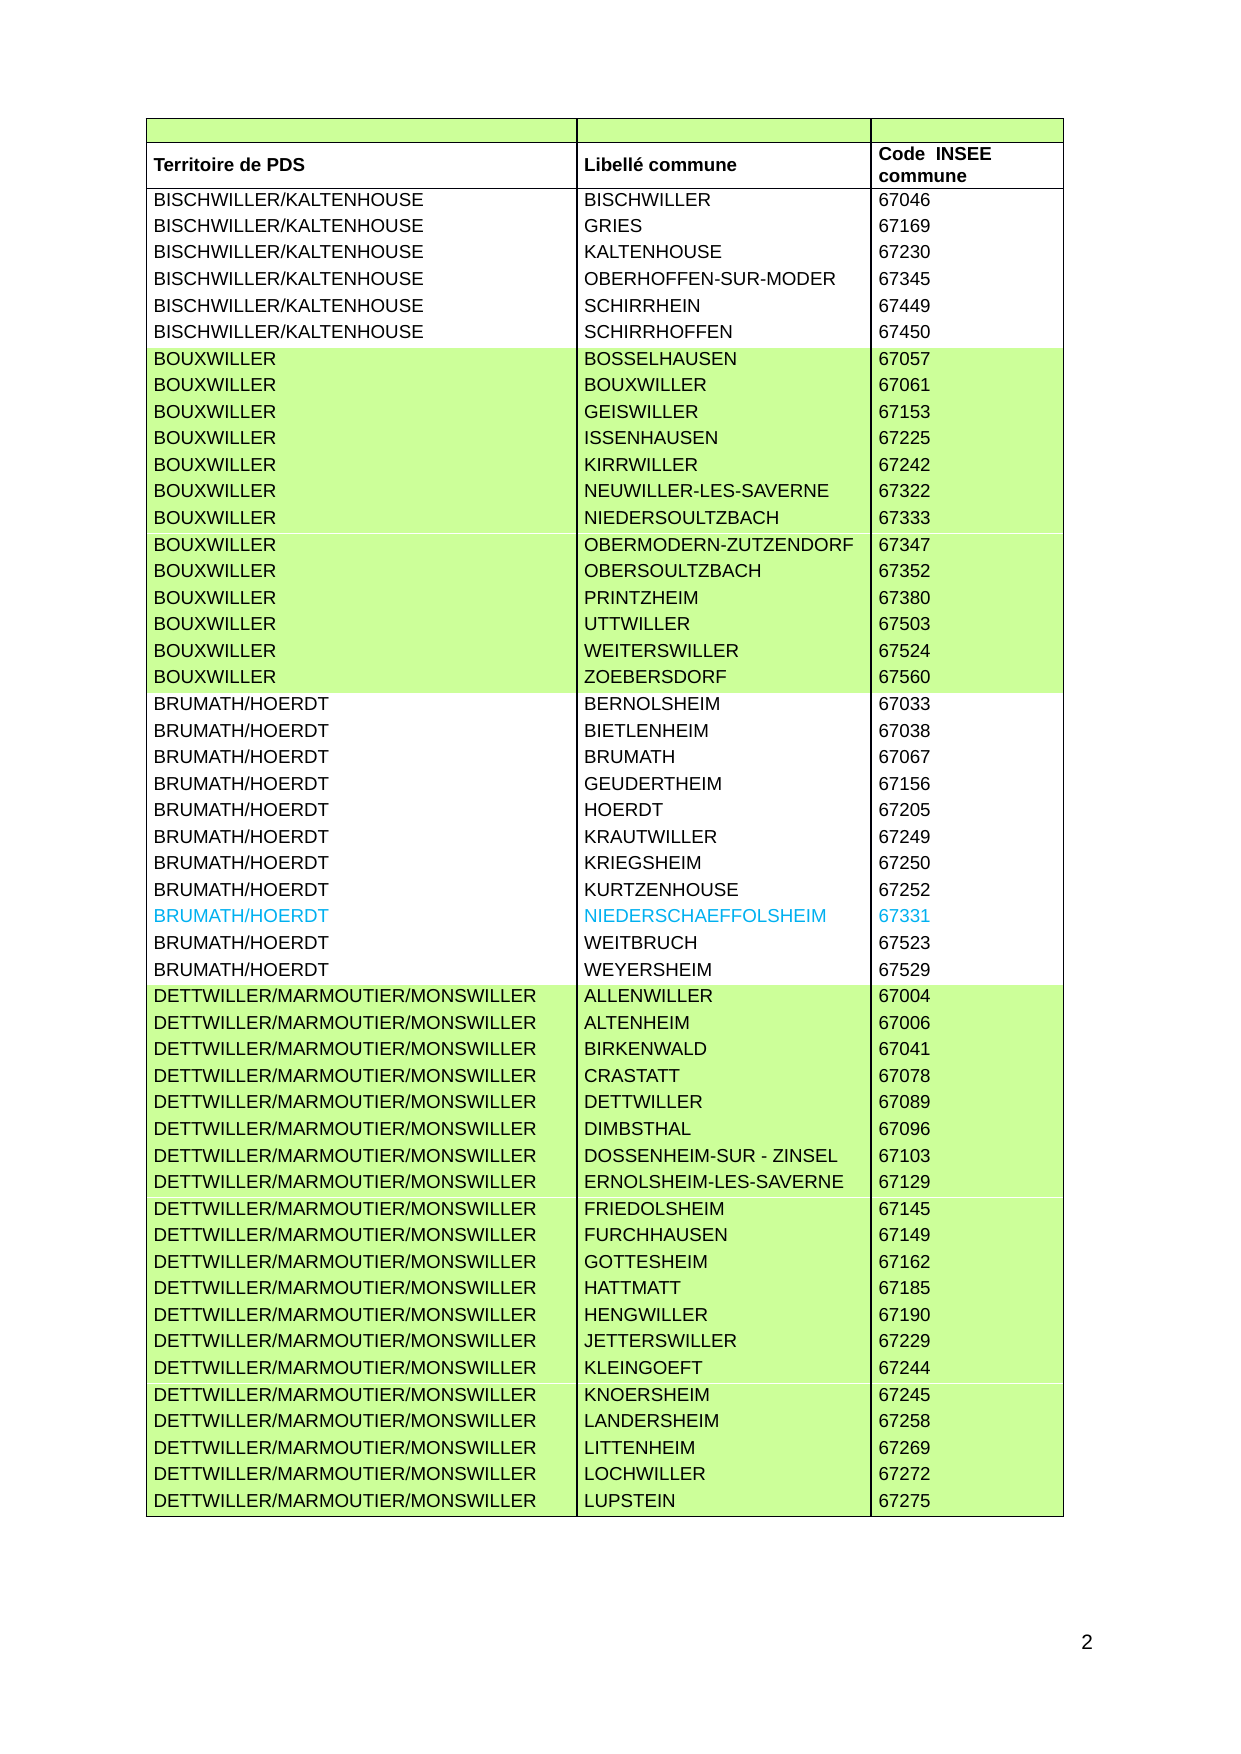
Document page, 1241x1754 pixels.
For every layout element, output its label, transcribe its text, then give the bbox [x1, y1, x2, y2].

table_cell GRIES [578, 215, 870, 241]
table_cell 67149 [872, 1224, 1063, 1251]
table_cell BISCHWILLER/KALTENHOUSE [147, 294, 576, 321]
table_cell KRAUTWILLER [578, 826, 870, 852]
table_cell 67067 [872, 746, 1063, 772]
table_cell BRUMATH [578, 746, 870, 772]
table_cell NIEDERSOULTZBACH [578, 507, 870, 533]
table_cell 67190 [872, 1304, 1063, 1330]
table_cell ISSENHAUSEN [578, 427, 870, 454]
table_cell OBERHOFFEN-SUR-MODER [578, 268, 870, 294]
table_cell 67503 [872, 613, 1063, 640]
table_cell PRINTZHEIM [578, 587, 870, 613]
table_cell 67242 [872, 454, 1063, 480]
table_cell HOERDT [578, 799, 870, 826]
table_cell BOUXWILLER [578, 374, 870, 401]
table_cell 67061 [872, 374, 1063, 401]
table_cell BISCHWILLER/KALTENHOUSE [147, 268, 576, 294]
table_cell OBERMODERN-ZUTZENDORF [578, 534, 870, 560]
table_cell 67252 [872, 879, 1063, 905]
table_cell DETTWILLER/MARMOUTIER/MONSWILLER [147, 1118, 576, 1144]
table_cell 67272 [872, 1463, 1063, 1490]
table_cell DETTWILLER/MARMOUTIER/MONSWILLER [147, 1437, 576, 1463]
table_cell OBERSOULTZBACH [578, 560, 870, 587]
table_cell KIRRWILLER [578, 454, 870, 480]
table_cell DETTWILLER/MARMOUTIER/MONSWILLER [147, 1410, 576, 1437]
table_cell BRUMATH/HOERDT [147, 693, 576, 719]
table_cell BRUMATH/HOERDT [147, 905, 576, 932]
table_cell BIRKENWALD [578, 1038, 870, 1065]
table_cell 67275 [872, 1490, 1063, 1516]
table_cell WEITBRUCH [578, 932, 870, 958]
table_cell 67205 [872, 799, 1063, 826]
table_cell BOUXWILLER [147, 666, 576, 693]
table_cell DIMBSTHAL [578, 1118, 870, 1144]
table_cell 67230 [872, 241, 1063, 268]
table_cell Territoire de PDS [147, 143, 576, 188]
table_cell BOUXWILLER [147, 560, 576, 587]
table_cell GEUDERTHEIM [578, 773, 870, 799]
table_cell 67322 [872, 480, 1063, 507]
table_cell DETTWILLER [578, 1091, 870, 1118]
table_cell DETTWILLER/MARMOUTIER/MONSWILLER [147, 1490, 576, 1516]
table_cell BOUXWILLER [147, 348, 576, 374]
table_cell 67244 [872, 1357, 1063, 1383]
table_cell ERNOLSHEIM-LES-SAVERNE [578, 1171, 870, 1197]
table_cell DETTWILLER/MARMOUTIER/MONSWILLER [147, 1198, 576, 1224]
table_cell BOUXWILLER [147, 401, 576, 427]
table_cell BOUXWILLER [147, 640, 576, 666]
table_cell CRASTATT [578, 1065, 870, 1091]
table_cell HENGWILLER [578, 1304, 870, 1330]
table_cell SCHIRRHEIN [578, 294, 870, 321]
table_cell ALLENWILLER [578, 985, 870, 1012]
table_cell 67347 [872, 534, 1063, 560]
table_cell NIEDERSCHAEFFOLSHEIM [578, 905, 870, 932]
table_cell 67249 [872, 826, 1063, 852]
table_cell DETTWILLER/MARMOUTIER/MONSWILLER [147, 1251, 576, 1277]
table_cell 67529 [872, 959, 1063, 985]
table_cell BOUXWILLER [147, 507, 576, 533]
table_cell 67245 [872, 1384, 1063, 1410]
table_cell LOCHWILLER [578, 1463, 870, 1490]
table_cell BERNOLSHEIM [578, 693, 870, 719]
table_cell JETTERSWILLER [578, 1330, 870, 1357]
table_cell 67089 [872, 1091, 1063, 1118]
table_cell 67145 [872, 1198, 1063, 1224]
table_cell BRUMATH/HOERDT [147, 852, 576, 879]
table_cell 67331 [872, 905, 1063, 932]
table_cell DETTWILLER/MARMOUTIER/MONSWILLER [147, 1463, 576, 1490]
table_cell BRUMATH/HOERDT [147, 932, 576, 958]
table_cell DETTWILLER/MARMOUTIER/MONSWILLER [147, 1304, 576, 1330]
table_cell 67078 [872, 1065, 1063, 1091]
table_cell [147, 119, 576, 142]
table_cell 67033 [872, 693, 1063, 719]
table_cell ALTENHEIM [578, 1012, 870, 1038]
table_cell 67345 [872, 268, 1063, 294]
table_cell DETTWILLER/MARMOUTIER/MONSWILLER [147, 1038, 576, 1065]
table_cell KURTZENHOUSE [578, 879, 870, 905]
table_cell 67153 [872, 401, 1063, 427]
table_cell DETTWILLER/MARMOUTIER/MONSWILLER [147, 1144, 576, 1171]
table_cell BOUXWILLER [147, 613, 576, 640]
table_cell BRUMATH/HOERDT [147, 746, 576, 772]
table_cell DOSSENHEIM-SUR - ZINSEL [578, 1144, 870, 1171]
table_cell DETTWILLER/MARMOUTIER/MONSWILLER [147, 985, 576, 1012]
table_cell 67450 [872, 321, 1063, 347]
table_cell LANDERSHEIM [578, 1410, 870, 1437]
table_cell 67524 [872, 640, 1063, 666]
table_cell 67560 [872, 666, 1063, 693]
table_cell [578, 119, 870, 142]
table_cell 67162 [872, 1251, 1063, 1277]
table_cell Code INSEE commune [872, 143, 1063, 188]
table_cell BISCHWILLER [578, 189, 870, 215]
table_cell GEISWILLER [578, 401, 870, 427]
table_cell 67038 [872, 719, 1063, 746]
table_cell BIETLENHEIM [578, 719, 870, 746]
table_cell 67250 [872, 852, 1063, 879]
table_cell 67225 [872, 427, 1063, 454]
table_cell DETTWILLER/MARMOUTIER/MONSWILLER [147, 1224, 576, 1251]
table_cell WEITERSWILLER [578, 640, 870, 666]
table_cell BOUXWILLER [147, 374, 576, 401]
table_cell 67449 [872, 294, 1063, 321]
table_cell KLEINGOEFT [578, 1357, 870, 1383]
table_cell UTTWILLER [578, 613, 870, 640]
table_cell 67004 [872, 985, 1063, 1012]
table_cell [872, 119, 1063, 142]
table_cell GOTTESHEIM [578, 1251, 870, 1277]
table_cell 67156 [872, 773, 1063, 799]
table_cell NEUWILLER-LES-SAVERNE [578, 480, 870, 507]
table_cell 67046 [872, 189, 1063, 215]
table_cell BISCHWILLER/KALTENHOUSE [147, 241, 576, 268]
table_cell BRUMATH/HOERDT [147, 773, 576, 799]
table_cell HATTMATT [578, 1277, 870, 1304]
table_cell 67185 [872, 1277, 1063, 1304]
table_cell BRUMATH/HOERDT [147, 826, 576, 852]
table_cell 67096 [872, 1118, 1063, 1144]
table_cell 67352 [872, 560, 1063, 587]
table_cell BRUMATH/HOERDT [147, 879, 576, 905]
table_cell DETTWILLER/MARMOUTIER/MONSWILLER [147, 1277, 576, 1304]
table_cell DETTWILLER/MARMOUTIER/MONSWILLER [147, 1357, 576, 1383]
table_cell ZOEBERSDORF [578, 666, 870, 693]
table_cell BOUXWILLER [147, 427, 576, 454]
table_cell LUPSTEIN [578, 1490, 870, 1516]
table_cell SCHIRRHOFFEN [578, 321, 870, 347]
table_cell BOUXWILLER [147, 534, 576, 560]
table_cell 67103 [872, 1144, 1063, 1171]
table_cell BRUMATH/HOERDT [147, 799, 576, 826]
table_cell LITTENHEIM [578, 1437, 870, 1463]
table_cell 67129 [872, 1171, 1063, 1197]
table_cell BOUXWILLER [147, 454, 576, 480]
table_cell 67380 [872, 587, 1063, 613]
table_cell KNOERSHEIM [578, 1384, 870, 1410]
table_cell 67269 [872, 1437, 1063, 1463]
table_cell 67333 [872, 507, 1063, 533]
table_cell BRUMATH/HOERDT [147, 719, 576, 746]
table_cell BISCHWILLER/KALTENHOUSE [147, 189, 576, 215]
table_cell DETTWILLER/MARMOUTIER/MONSWILLER [147, 1065, 576, 1091]
table_cell 67057 [872, 348, 1063, 374]
table_cell BISCHWILLER/KALTENHOUSE [147, 321, 576, 347]
table_cell 67041 [872, 1038, 1063, 1065]
table_cell WEYERSHEIM [578, 959, 870, 985]
table_cell KRIEGSHEIM [578, 852, 870, 879]
table_cell 67523 [872, 932, 1063, 958]
table_cell DETTWILLER/MARMOUTIER/MONSWILLER [147, 1091, 576, 1118]
table_cell BOUXWILLER [147, 480, 576, 507]
table_cell KALTENHOUSE [578, 241, 870, 268]
table_cell DETTWILLER/MARMOUTIER/MONSWILLER [147, 1012, 576, 1038]
table_cell DETTWILLER/MARMOUTIER/MONSWILLER [147, 1171, 576, 1197]
table_cell 67258 [872, 1410, 1063, 1437]
table_cell 67229 [872, 1330, 1063, 1357]
table_cell DETTWILLER/MARMOUTIER/MONSWILLER [147, 1384, 576, 1410]
table_cell 67169 [872, 215, 1063, 241]
table_cell 67006 [872, 1012, 1063, 1038]
table_cell BRUMATH/HOERDT [147, 959, 576, 985]
table_cell BISCHWILLER/KALTENHOUSE [147, 215, 576, 241]
table_cell FURCHHAUSEN [578, 1224, 870, 1251]
table_cell FRIEDOLSHEIM [578, 1198, 870, 1224]
table_cell BOUXWILLER [147, 587, 576, 613]
table_cell DETTWILLER/MARMOUTIER/MONSWILLER [147, 1330, 576, 1357]
table_cell BOSSELHAUSEN [578, 348, 870, 374]
table_cell Libellé commune [578, 143, 870, 188]
